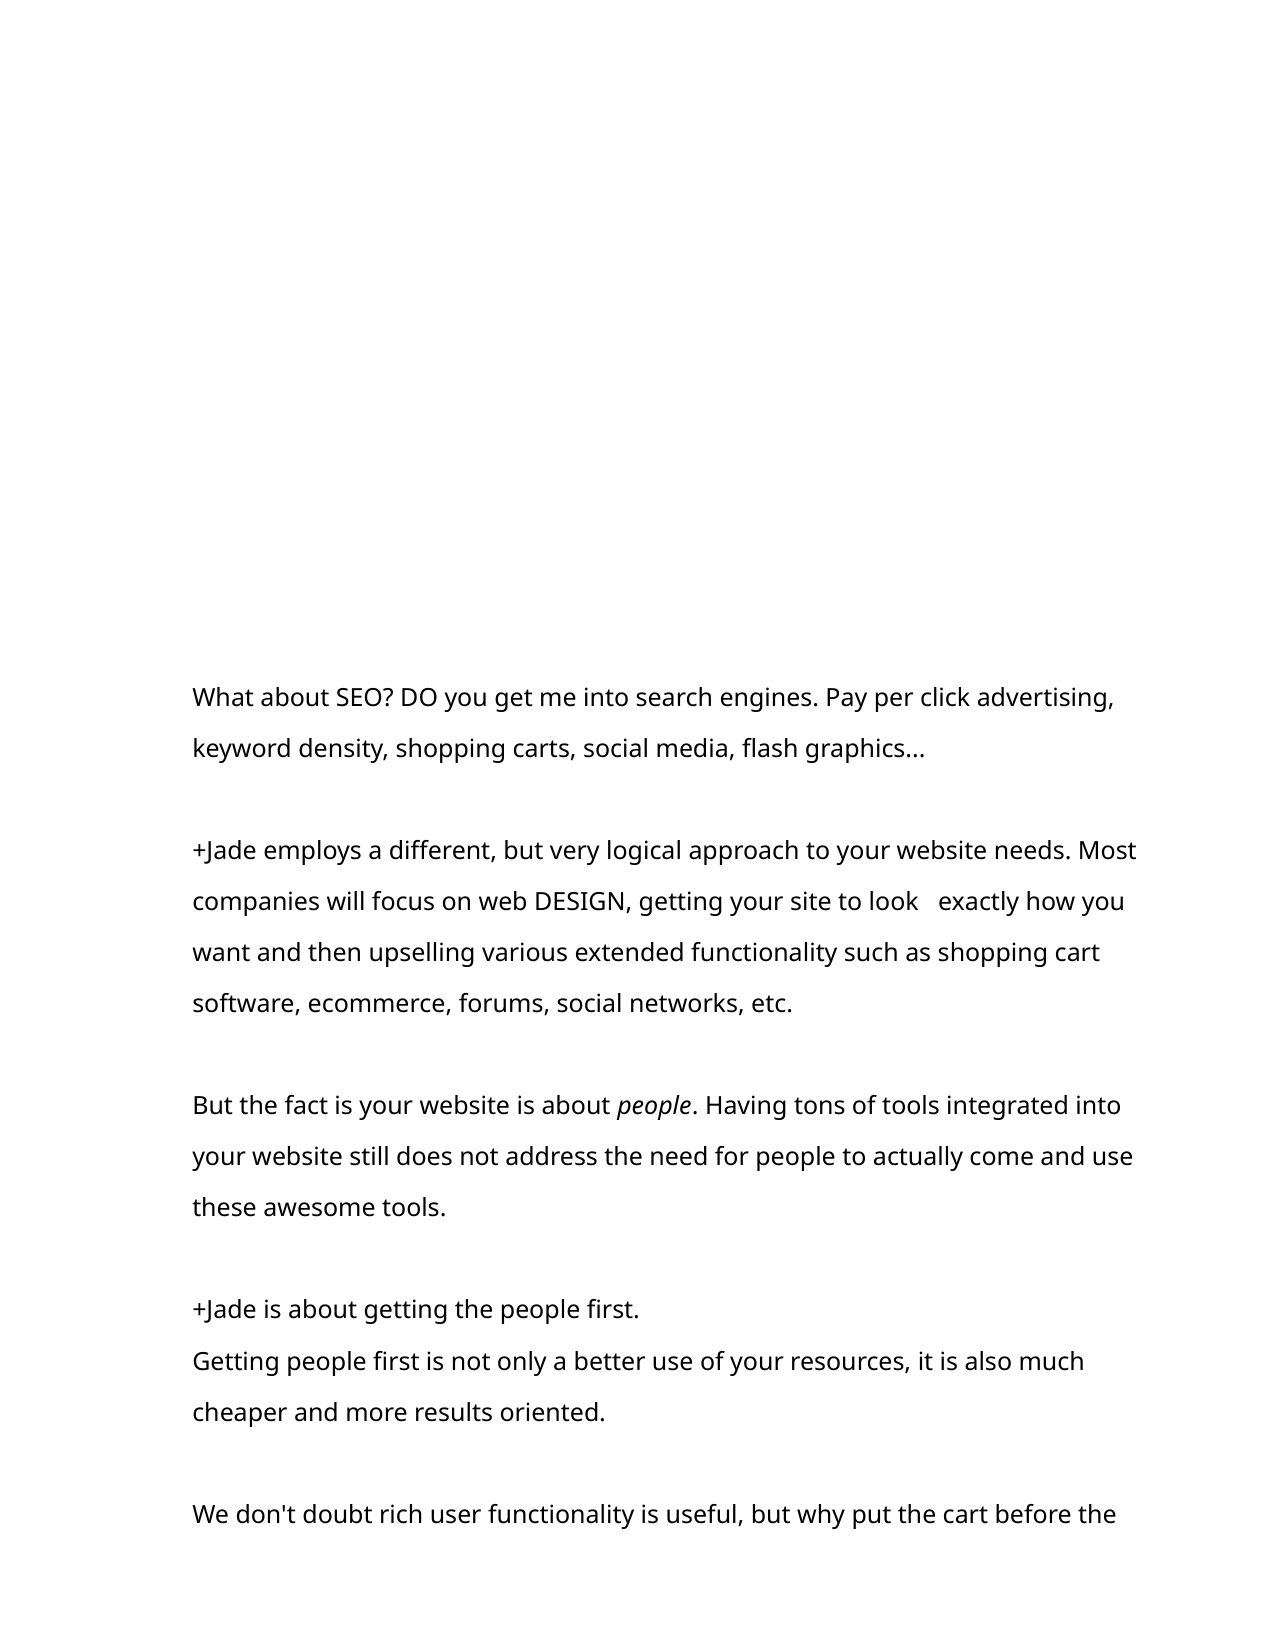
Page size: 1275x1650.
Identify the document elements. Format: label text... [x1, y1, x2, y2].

text +Jade employs a different, but very logical approach to your website needs. Most companies will focus on web DESIGN, getting your site to look exactly how you want and then upselling various extended functionality such as shopping cart software, ecommerce, forums, social networks, etc. [192, 833, 1157, 1020]
text But the fact is your website is about people. Having tons of tools integrated into your website still does not address the need for people to actually come and use these awesome tools. [192, 1088, 1157, 1224]
text What about SEO? DO you get me into search engines. Pay per click advertising, keyword density, shopping carts, social media, flash graphics... [192, 679, 1157, 765]
text Getting people first is not only a better use of your resources, it is also much cheaper and more results oriented. [192, 1343, 1157, 1428]
text We don't doubt rich user functionality is useful, but why put the cart before the [192, 1496, 1157, 1530]
text +Jade is about getting the people first. [192, 1292, 1157, 1326]
